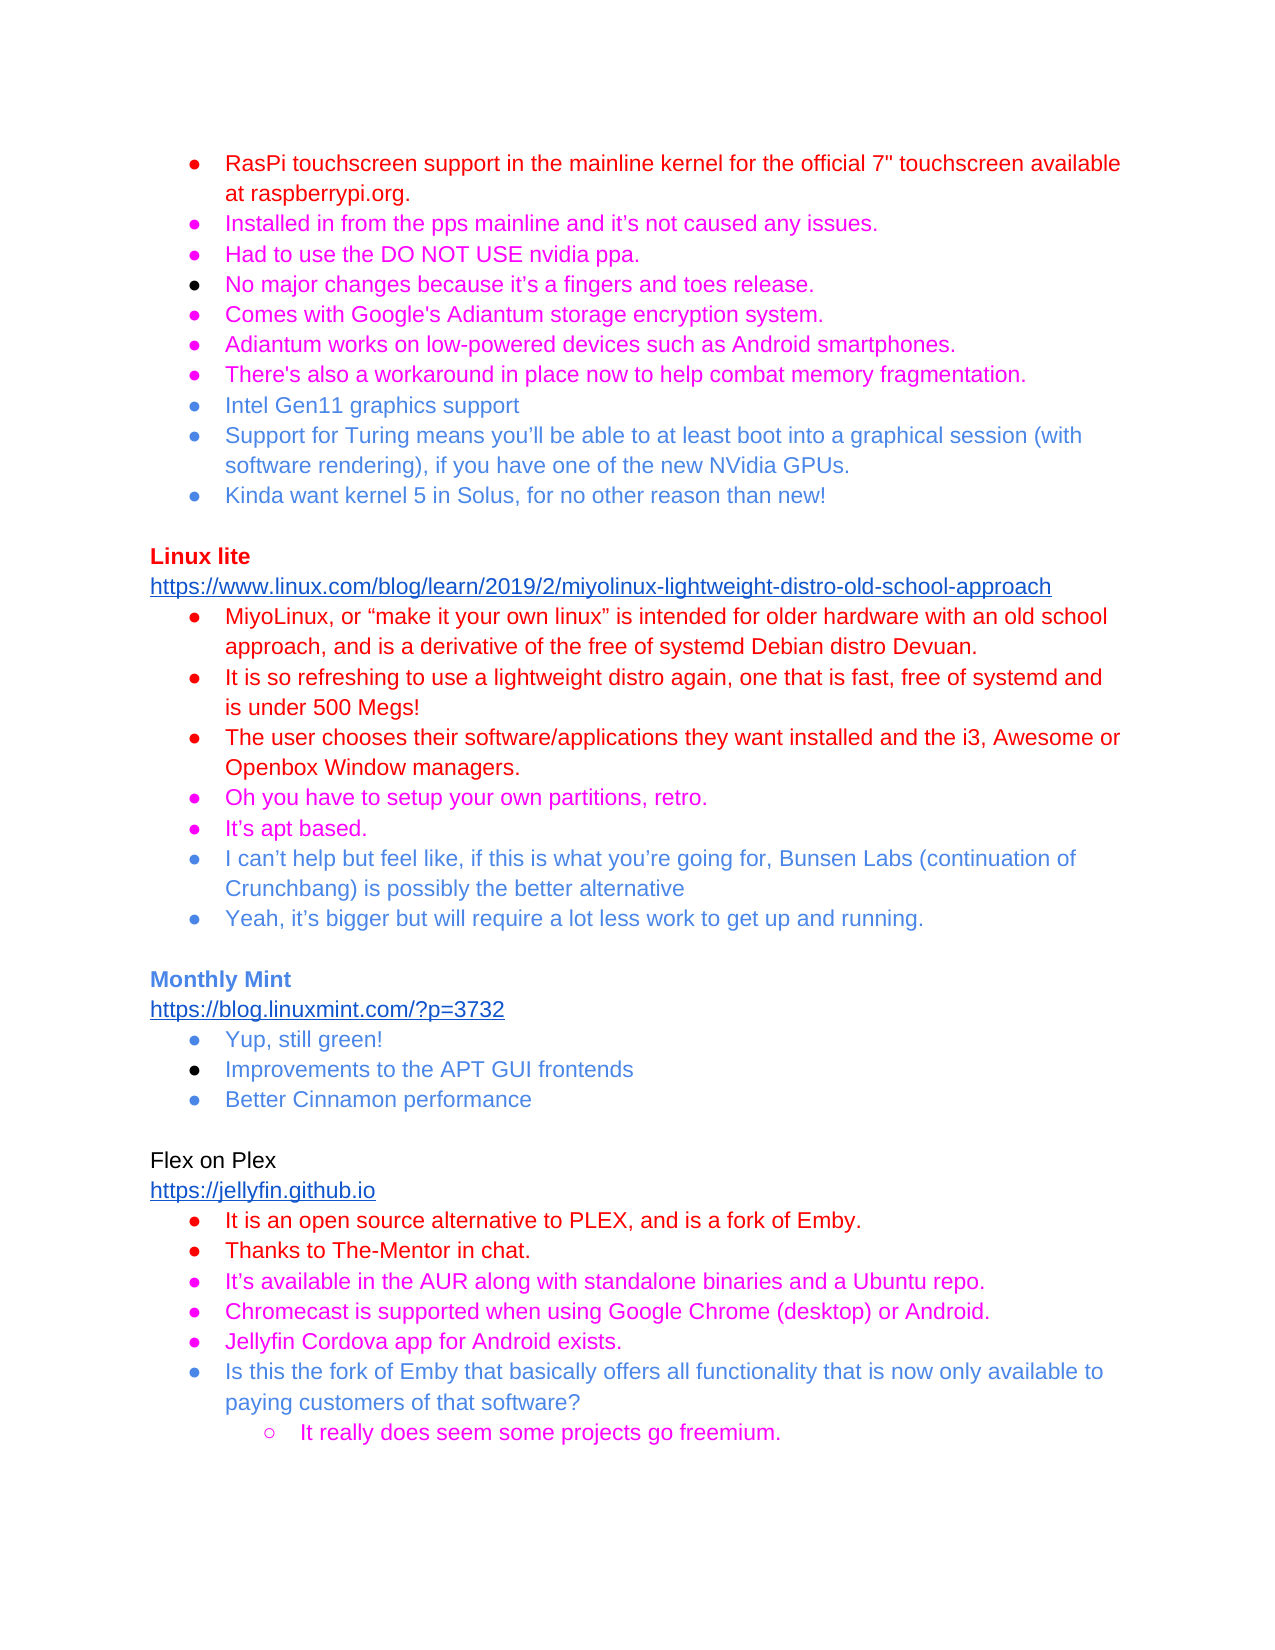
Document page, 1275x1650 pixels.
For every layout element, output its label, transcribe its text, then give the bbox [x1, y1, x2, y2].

text Linux lite [150, 543, 1125, 569]
list Adiantum works on low-powered devices such as Android smartphones. [187, 331, 1125, 358]
list The user chooses their software/applications they want installed and the i3, Awesome or Openbox Window managers. [187, 724, 1125, 781]
text Flex on Plex [150, 1147, 1125, 1173]
list Oh you have to setup your own partitions, retro. [187, 784, 1125, 811]
text https://blog.linuxmint.com/?p=3732 [150, 996, 1125, 1022]
text https://www.linux.com/blog/learn/2019/2/miyolinux-lightweight-distro-old-school-approach [150, 573, 1125, 599]
list Support for Turing means you’ll be able to at least boot into a graphical session (with software rendering), if you have one of the new NVidia GPUs. [187, 422, 1125, 478]
list Installed in from the pps mainline and it’s not caused any issues. [187, 210, 1125, 237]
list It is so refreshing to use a lightweight distro again, one that is fast, free of systemd and is under 500 Megs! [187, 663, 1125, 720]
text https://jellyfin.github.io [150, 1177, 1125, 1203]
list Improvements to the APT GUI frontends [187, 1056, 1125, 1083]
list Comes with Google's Adiantum storage encryption system. [187, 301, 1125, 327]
list Jellyfin Cordova app for Android exists. [187, 1328, 1125, 1354]
list RasPi touchscreen support in the mainline kernel for the official 7" touchscreen available at raspberrypi.org. [187, 150, 1125, 207]
list Kinda want kernel 5 in Solus, for no other reason than new! [187, 482, 1125, 509]
list Yup, still green! [187, 1026, 1125, 1052]
text Monthly Mint [150, 966, 1125, 992]
list Thanks to The-Mentor in chat. [187, 1237, 1125, 1264]
list No major changes because it’s a fingers and toes release. [187, 271, 1125, 297]
list It’s apt based. [187, 814, 1125, 841]
list MiyoLinux, or “make it your own linux” is intended for older hardware with an old school approach, and is a derivative of the free of systemd Debian distro Devuan. [187, 603, 1125, 660]
list It’s available in the AUR along with standalone binaries and a Ubuntu repo. [187, 1268, 1125, 1294]
list Is this the fork of Emby that basically offers all functionality that is now only available to paying customers of that software? [187, 1358, 1125, 1415]
list It is an open source alternative to PLEX, and is a fork of Emby. [187, 1207, 1125, 1234]
list I can’t help but feel like, if this is what you’re going for, Bunsen Labs (continuation of Crunchbang) is possibly the better alternative [187, 845, 1125, 901]
list It really does seem some projects go freemium. [262, 1419, 1125, 1445]
list Chromecast is supported when using Google Chrome (desktop) or Android. [187, 1298, 1125, 1324]
list There's also a workaround in place now to help combat memory fragmentation. [187, 361, 1125, 388]
list Yeah, it’s bigger but will require a lot less work to get up and running. [187, 905, 1125, 932]
list Better Cinnamon performance [187, 1086, 1125, 1113]
list Had to use the DO NOT USE nvidia ppa. [187, 241, 1125, 267]
list Intel Gen11 graphics support [187, 392, 1125, 418]
